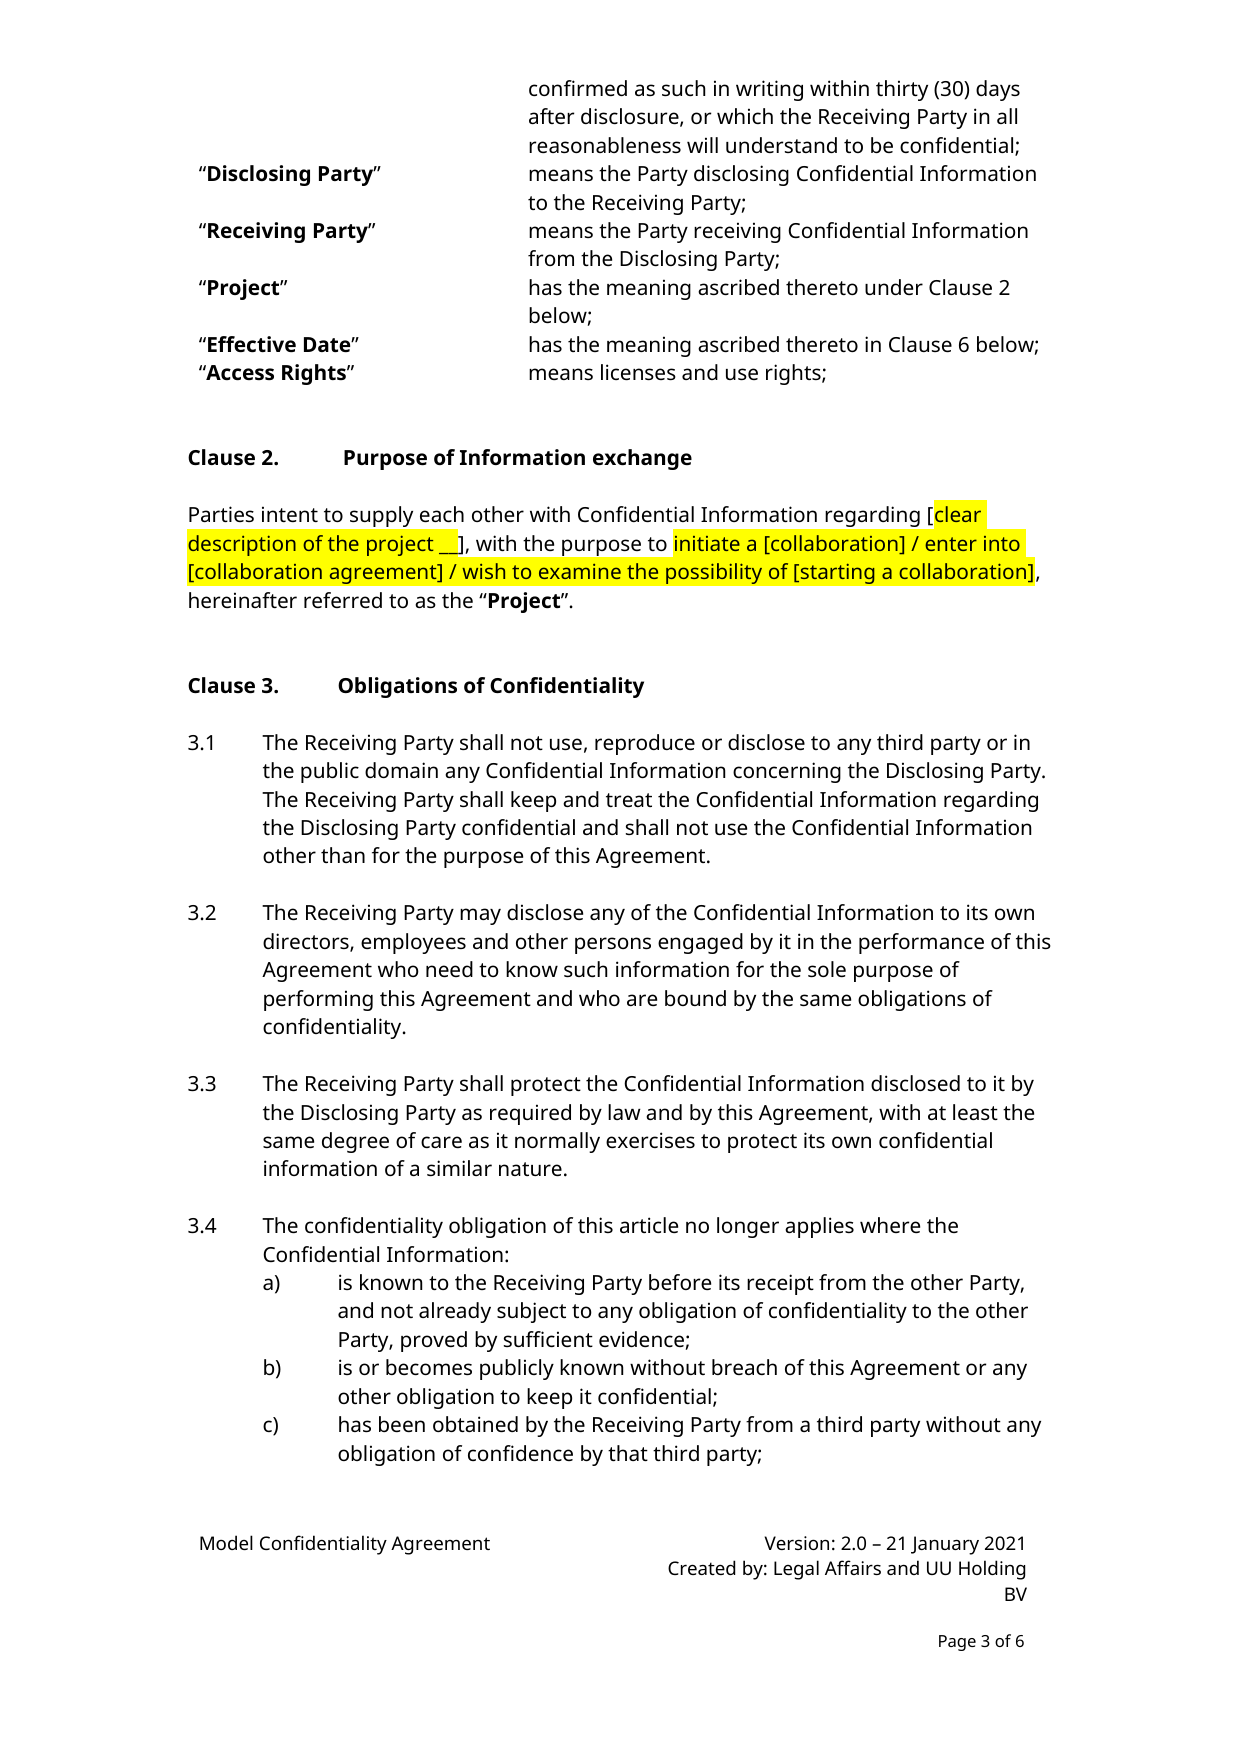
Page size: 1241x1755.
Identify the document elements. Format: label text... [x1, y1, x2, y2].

text Clause 2. Purpose of Information exchange [187, 443, 1053, 472]
text b) is or becomes publicly known without breach of this Agreement or any other obligation to keep it confidential; [262, 1353, 1053, 1410]
text Parties intent to supply each other with Confidential Information regarding [clear description of the project __], with the purpose to initiate a [collaboration] / enter into [collaboration agreement] / wish to examine the possibility of [starting a collaboration], hereinafter referred to as the “Project”. [187, 500, 1053, 614]
table_cell “Access Rights” [187, 358, 517, 387]
text Clause 3. Obligations of Confidentiality [187, 671, 1053, 699]
text c) has been obtained by the Receiving Party from a third party without any obligation of confidence by that third party; [262, 1410, 1053, 1467]
table_cell means the Party receiving Confidential Information from the Disclosing Party; [517, 216, 1053, 273]
table_cell confirmed as such in writing within thirty (30) days after disclosure, or which the Receiving Party in all reasonableness will understand to be confidential; [517, 74, 1053, 159]
table_cell “Project” [187, 273, 517, 330]
table_cell has the meaning ascribed thereto in Clause 6 below; [517, 330, 1053, 358]
text a) is known to the Receiving Party before its receipt from the other Party, and not already subject to any obligation of confidentiality to the other Party, proved by sufficient evidence; [262, 1268, 1053, 1353]
table_cell means the Party disclosing Confidential Information to the Receiving Party; [517, 159, 1053, 216]
table_cell “Effective Date” [187, 330, 517, 358]
table_cell means licenses and use rights; [517, 358, 1053, 387]
text 3.2 The Receiving Party may disclose any of the Confidential Information to its own directors, employees and other persons engaged by it in the performance of this Agreement who need to know such information for the sole purpose of performing this Agreement and who are bound by the same obligations of confidentiality. [187, 898, 1053, 1041]
text 3.1 The Receiving Party shall not use, reproduce or disclose to any third party or in the public domain any Confidential Information concerning the Disclosing Party. [187, 728, 1053, 785]
table_cell has the meaning ascribed thereto under Clause 2 below; [517, 273, 1053, 330]
table_cell “Receiving Party” [187, 216, 517, 273]
text 3.3 The Receiving Party shall protect the Confidential Information disclosed to it by the Disclosing Party as required by law and by this Agreement, with at least the same degree of care as it normally exercises to protect its own confidential information of a similar nature. [187, 1069, 1053, 1183]
text 3.4 The confidentiality obligation of this article no longer applies where the Confidential Information: [187, 1211, 1053, 1268]
table_cell “Disclosing Party” [187, 159, 517, 216]
text The Receiving Party shall keep and treat the Confidential Information regarding the Disclosing Party confidential and shall not use the Confidential Information other than for the purpose of this Agreement. [262, 785, 1053, 870]
table_cell [187, 74, 517, 159]
